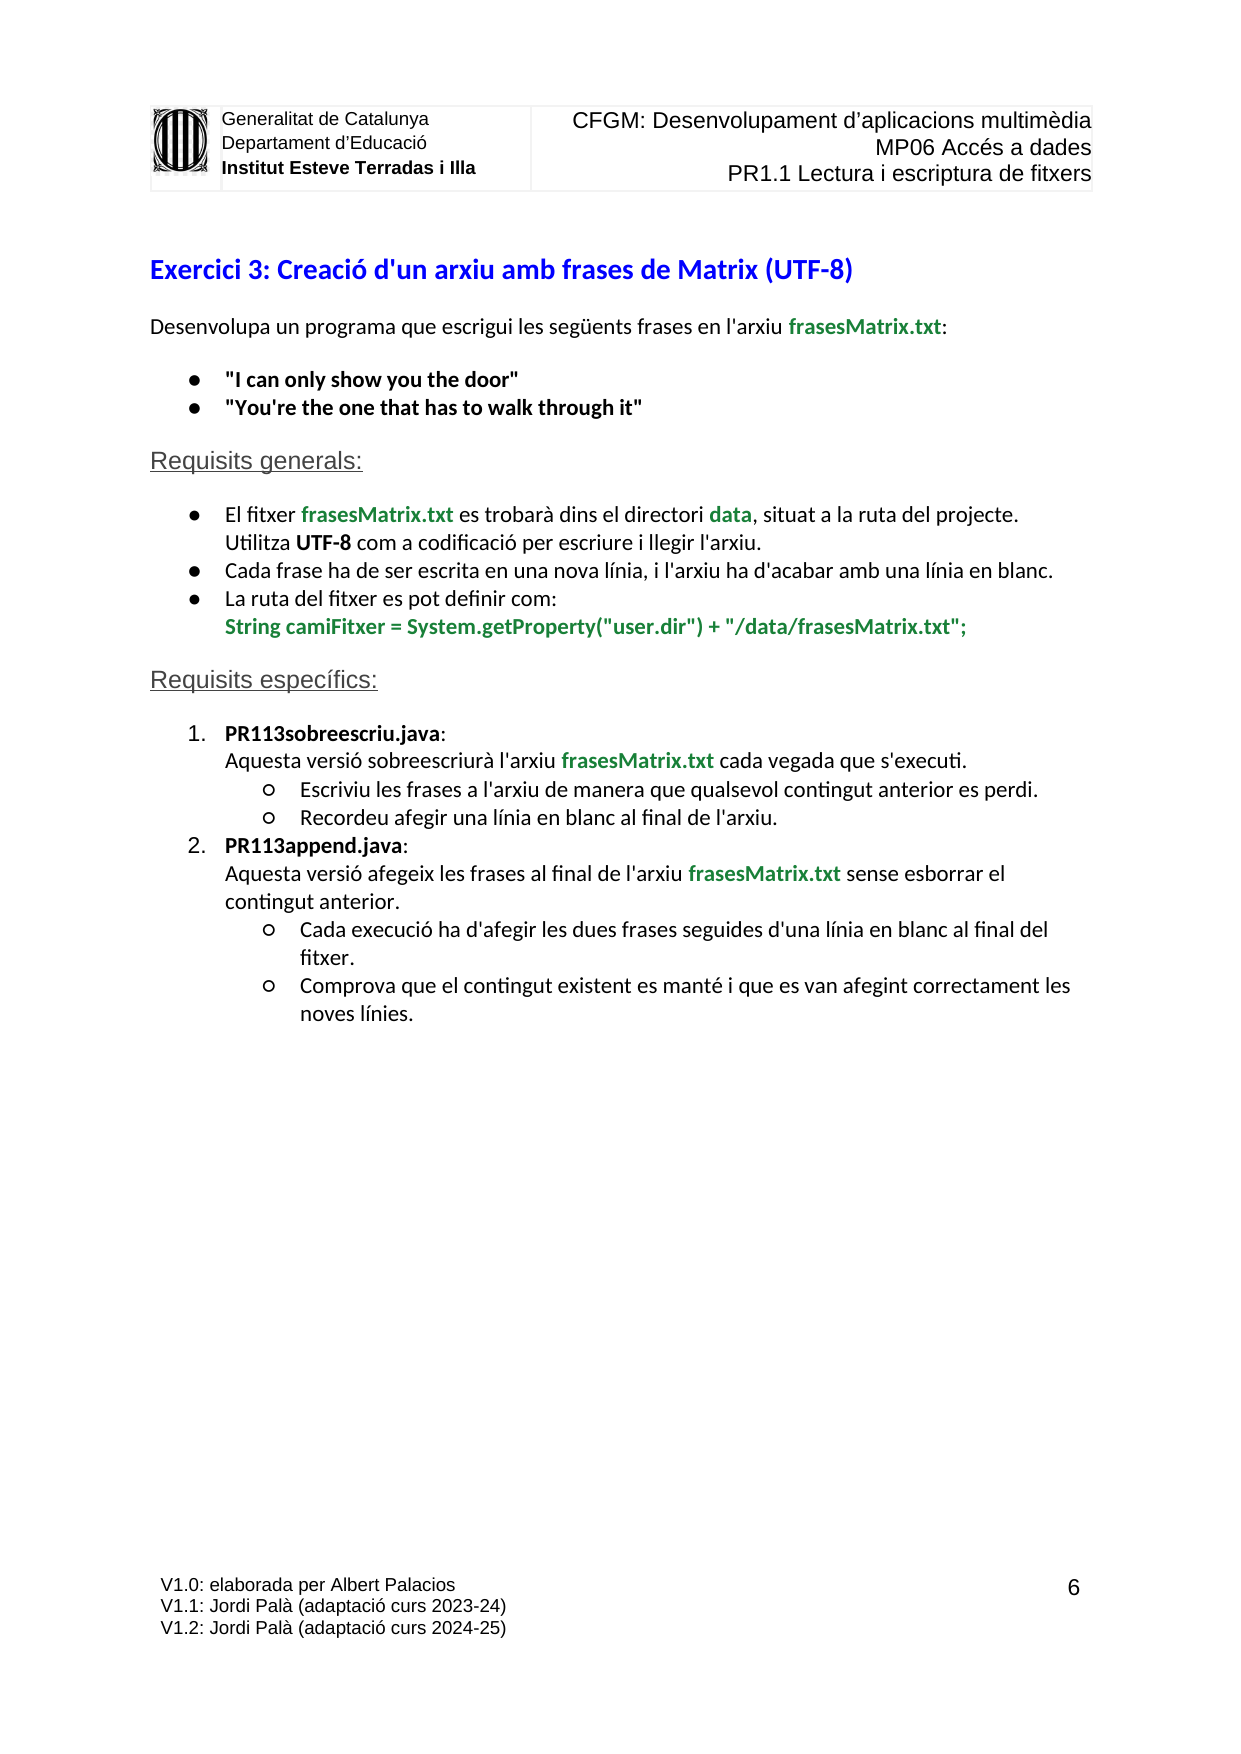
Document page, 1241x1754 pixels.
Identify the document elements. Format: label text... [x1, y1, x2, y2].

list El fitxer frasesMatrix.txt es trobarà dins el directori data, situat a la ruta del projecte. Utilitza UTF-8 com a codificació per escriure i llegir l'arxiu. [187, 500, 1090, 556]
text Desenvolupa un programa que escrigui les següents frases en l'arxiu frasesMatrix.txt: [150, 312, 1090, 340]
list "I can only show you the door" [187, 365, 1090, 393]
subtitle Requisits específics: [150, 665, 1090, 694]
list "You're the one that has to walk through it" [187, 393, 1090, 421]
subtitle Requisits generals: [150, 446, 1090, 475]
list Cada execució ha d'afegir les dues frases seguides d'una línia en blanc al final del fitxer. [262, 915, 1090, 971]
list Comprova que el contingut existent es manté i que es van afegint correctament les noves línies. [262, 971, 1090, 1027]
list PR113append.java: Aquesta versió afegeix les frases al final de l'arxiu frasesMatrix.txt sense esborrar el contingut anterior. [187, 831, 1090, 915]
list Escriviu les frases a l'arxiu de manera que qualsevol contingut anterior es perdi. [262, 775, 1090, 803]
list Cada frase ha de ser escrita en una nova línia, i l'arxiu ha d'acabar amb una línia en blanc. [187, 556, 1090, 584]
subtitle Exercici 3: Creació d'un arxiu amb frases de Matrix (UTF-8) [150, 251, 1090, 287]
list La ruta del fitxer es pot definir com: String camiFitxer = System.getProperty("user.dir") + "/data/frasesMatrix.txt"; [187, 584, 1090, 640]
picture [151, 107, 210, 176]
list Recordeu afegir una línia en blanc al final de l'arxiu. [262, 803, 1090, 831]
list PR113sobreescriu.java: Aquesta versió sobreescriurà l'arxiu frasesMatrix.txt cada vegada que s'executi. [187, 719, 1090, 775]
